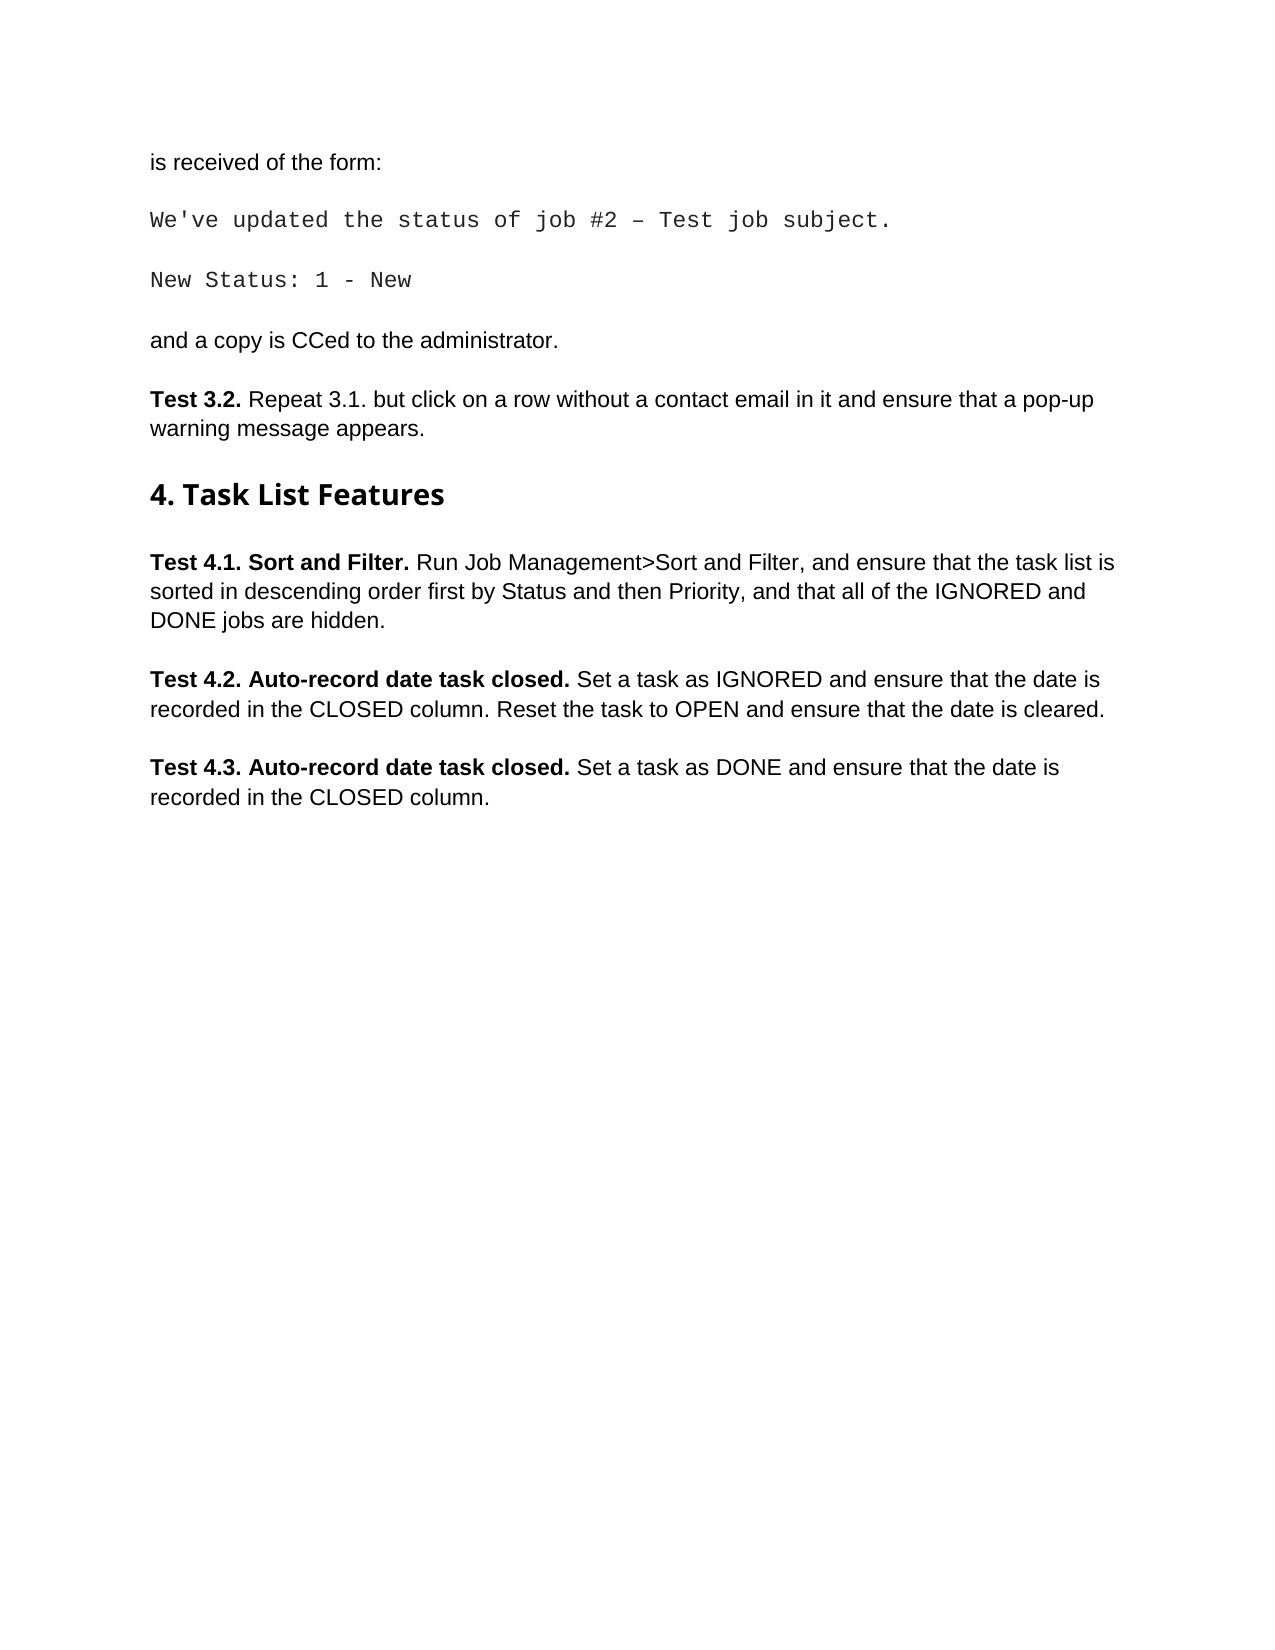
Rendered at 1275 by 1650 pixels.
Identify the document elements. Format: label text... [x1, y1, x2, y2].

text Test 4.2. Auto-record date task closed. Set a task as IGNORED and ensure that the date is recorded in the CLOSED column. Reset the task to OPEN and ensure that the date is cleared. [150, 667, 1125, 722]
text 4. Task List Features [150, 474, 1125, 514]
text Test 4.3. Auto-record date task closed. Set a task as DONE and ensure that the date is recorded in the CLOSED column. [150, 755, 1125, 810]
text Test 4.1. Sort and Filter. Run Job Management>Sort and Filter, and ensure that the task list is sorted in descending order first by Status and then Priority, and that all of the IGNORED and DONE jobs are hidden. [150, 549, 1125, 634]
text and a copy is CCed to the administrator. Test 3.2. Repeat 3.1. but click on a row without a contact email in it and ensure that a pop-up warning message appears. [150, 298, 1125, 441]
text New Status: 1 - New [150, 268, 1125, 294]
text is received of the form: We've updated the status of job #2 – Test job subject. [150, 150, 1125, 235]
